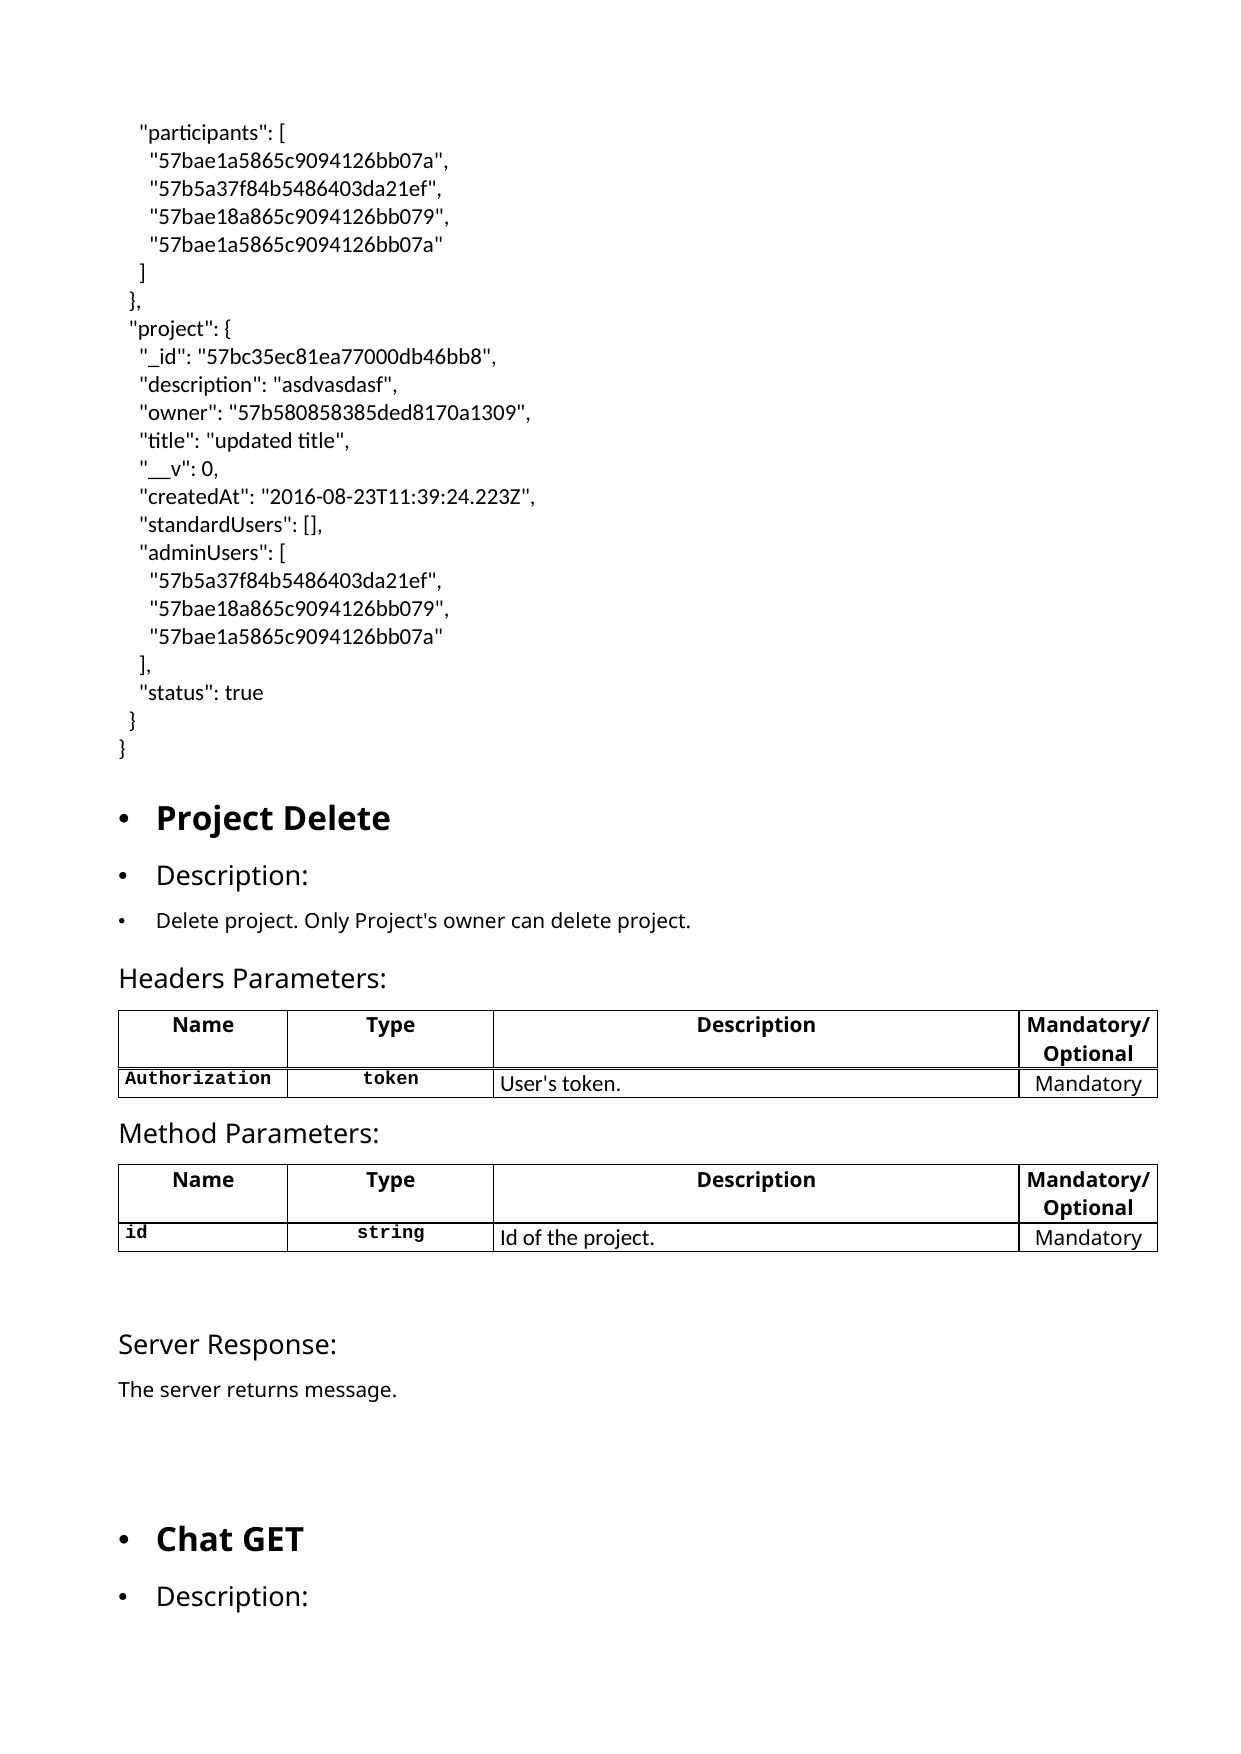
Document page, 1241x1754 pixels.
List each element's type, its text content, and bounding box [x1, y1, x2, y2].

table_cell string [288, 1224, 493, 1251]
table_header Description [494, 1165, 1018, 1222]
table_header Mandatory/ Optional [1020, 1165, 1157, 1222]
table_header Name [119, 1011, 287, 1067]
list Delete project. Only Project's owner can delete project. [81, 906, 1122, 935]
text "participants": [ "57bae1a5865c9094126bb07a", "57b5a37f84b5486403da21ef", "57bae18a865c9094126bb079", "57bae1a5865c9094126bb07a" ] }, "project": { "_id": "57bc35ec81ea77000db46bb8", "description": "asdvasdasf", "owner": "57b580858385ded8170a1309", "title": "updated title", "__v": 0, "createdAt": "2016-08-23T11:39:24.223Z", "standardUsers": [], "adminUsers": [ "57b5a37f84b5486403da21ef", "57bae18a865c9094126bb079", "57bae1a5865c9094126bb07a" ], "status": true } } [118, 118, 1122, 763]
table_cell Authorization [119, 1070, 287, 1097]
table_cell Mandatory [1020, 1224, 1157, 1251]
list Chat GET [81, 1515, 1122, 1561]
list Description: [81, 1577, 1122, 1614]
table_header Type [288, 1011, 493, 1067]
table_header Mandatory/ Optional [1020, 1011, 1157, 1067]
table_cell User's token. [494, 1070, 1018, 1097]
table_cell token [288, 1070, 493, 1097]
table_header Type [288, 1165, 493, 1222]
text Headers Parameters: [118, 960, 1122, 997]
text The server returns message. [118, 1375, 1122, 1404]
table_header Description [494, 1011, 1018, 1067]
table_cell Id of the project. [494, 1224, 1018, 1251]
table_cell Mandatory [1020, 1070, 1157, 1097]
list Project Delete [81, 795, 1122, 841]
table_header Name [119, 1165, 287, 1222]
list Description: [81, 857, 1122, 894]
text Method Parameters: [118, 1114, 1122, 1151]
table_cell id [119, 1224, 287, 1251]
text Server Response: [118, 1326, 1122, 1363]
